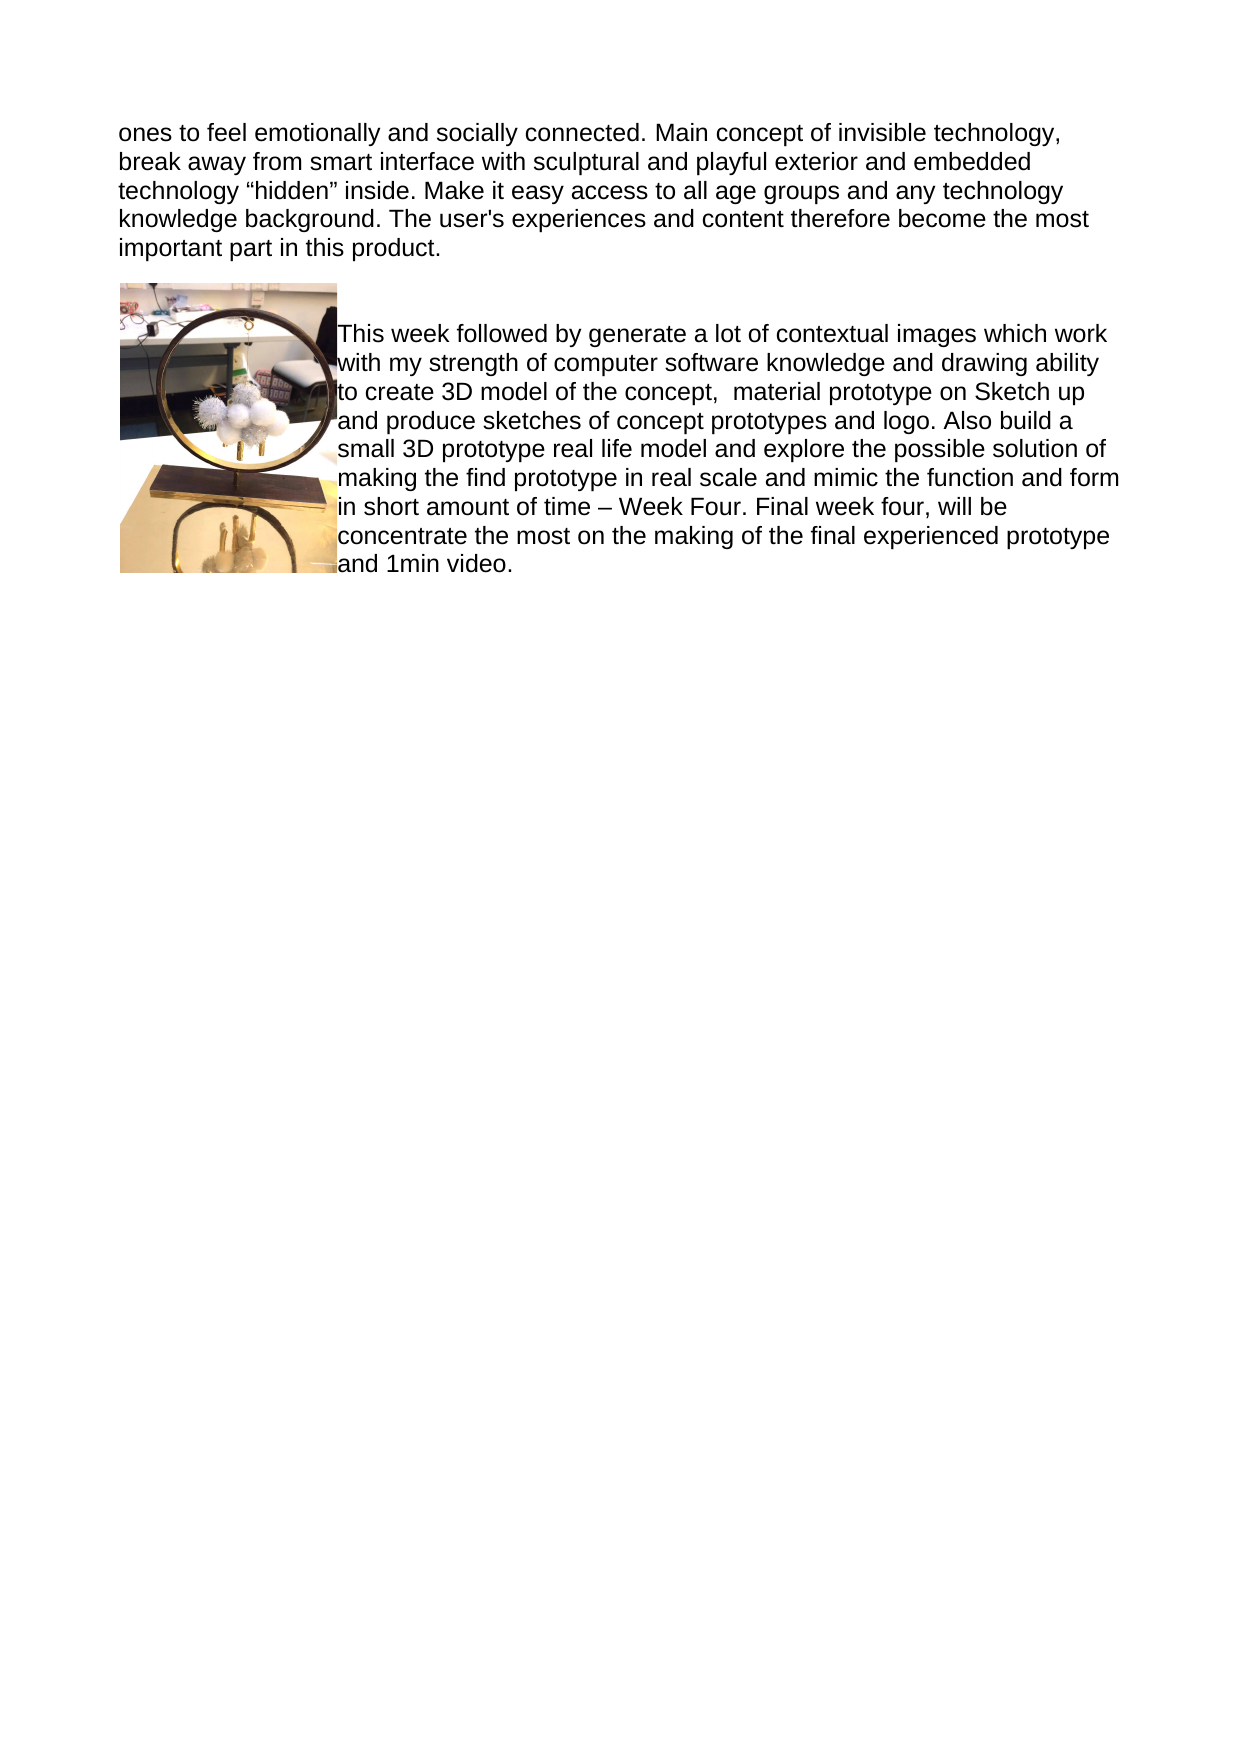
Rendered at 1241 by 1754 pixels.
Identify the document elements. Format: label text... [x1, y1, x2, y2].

text This week followed by generate a lot of contextual images which work with my strength of computer software knowledge and drawing ability to create 3D model of the concept, material prototype on Sketch up and produce sketches of concept prototypes and logo. Also build a small 3D prototype real life model and explore the possible solution of making the find prototype in real scale and mimic the function and form in short amount of time – Week Four. Final week four, will be concentrate the most on the making of the final experienced prototype and 1min video. [118, 319, 1122, 578]
picture [120, 283, 338, 573]
text ones to feel emotionally and socially connected. Main concept of invisible technology, break away from smart interface with sculptural and playful exterior and embedded technology “hidden” inside. Make it easy access to all age groups and any technology knowledge background. The user's experiences and content therefore become the most important part in this product. [118, 118, 1122, 262]
